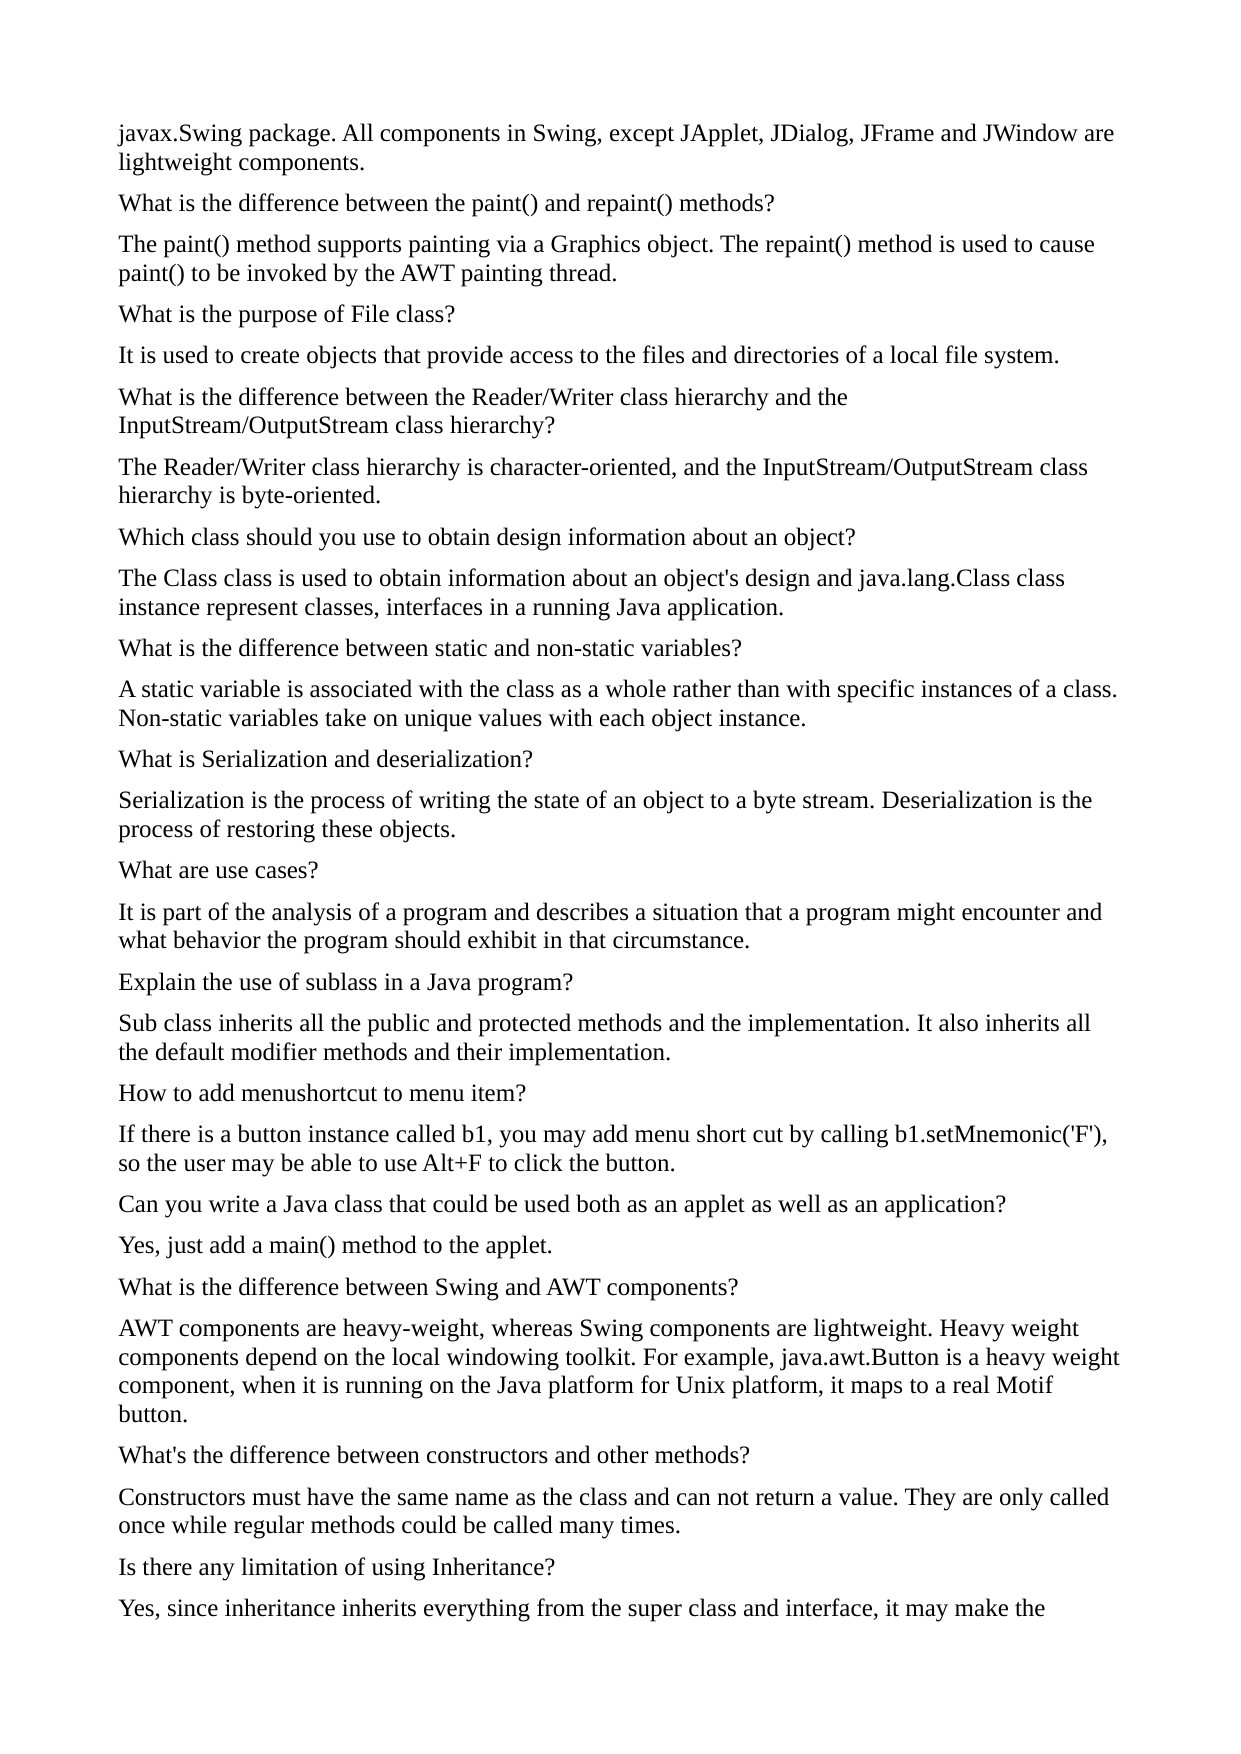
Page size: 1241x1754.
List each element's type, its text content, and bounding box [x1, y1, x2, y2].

text Yes, just add a main() method to the applet. [118, 1231, 1122, 1259]
text How to add menushortcut to menu item? [118, 1078, 1122, 1107]
text Which class should you use to obtain design information about an object? [118, 522, 1122, 551]
text javax.Swing package. All components in Swing, except JApplet, JDialog, JFrame and JWindow are lightweight components. [118, 118, 1122, 176]
text The Reader/Writer class hierarchy is character-oriented, and the InputStream/OutputStream class hierarchy is byte-oriented. [118, 452, 1122, 509]
text Can you write a Java class that could be used both as an applet as well as an application? [118, 1189, 1122, 1218]
text Yes, since inheritance inherits everything from the super class and interface, it may make the [118, 1593, 1122, 1622]
text A static variable is associated with the class as a whole rather than with specific instances of a class. Non-static variables take on unique values with each object instance. [118, 674, 1122, 732]
text What are use cases? [118, 856, 1122, 884]
text Sub class inherits all the public and protected methods and the implementation. It also inherits all the default modifier methods and their implementation. [118, 1008, 1122, 1066]
text What is the difference between the paint() and repaint() methods? [118, 188, 1122, 217]
text Constructors must have the same name as the class and can not return a value. They are only called once while regular methods could be called many times. [118, 1482, 1122, 1539]
text What is the difference between the Reader/Writer class hierarchy and the InputStream/OutputStream class hierarchy? [118, 382, 1122, 439]
text AWT components are heavy-weight, whereas Swing components are lightweight. Heavy weight components depend on the local windowing toolkit. For example, java.awt.Button is a heavy weight component, when it is running on the Java platform for Unix platform, it maps to a real Motif button. [118, 1313, 1122, 1428]
text What is the difference between Swing and AWT components? [118, 1272, 1122, 1301]
text Serialization is the process of writing the state of an object to a byte stream. Deserialization is the process of restoring these objects. [118, 786, 1122, 843]
text Explain the use of sublass in a Java program? [118, 967, 1122, 996]
text Is there any limitation of using Inheritance? [118, 1552, 1122, 1581]
text What is the difference between static and non-static variables? [118, 633, 1122, 662]
text It is part of the analysis of a program and describes a situation that a program might encounter and what behavior the program should exhibit in that circumstance. [118, 897, 1122, 954]
text The Class class is used to obtain information about an object's design and java.lang.Class class instance represent classes, interfaces in a running Java application. [118, 563, 1122, 621]
text What is the purpose of File class? [118, 299, 1122, 328]
text The paint() method supports painting via a Graphics object. The repaint() method is used to cause paint() to be invoked by the AWT painting thread. [118, 229, 1122, 287]
text It is used to create objects that provide access to the files and directories of a local file system. [118, 341, 1122, 369]
text If there is a button instance called b1, you may add menu short cut by calling b1.setMnemonic('F'), so the user may be able to use Alt+F to click the button. [118, 1119, 1122, 1177]
text What's the difference between constructors and other methods? [118, 1441, 1122, 1469]
text What is Serialization and deserialization? [118, 744, 1122, 773]
